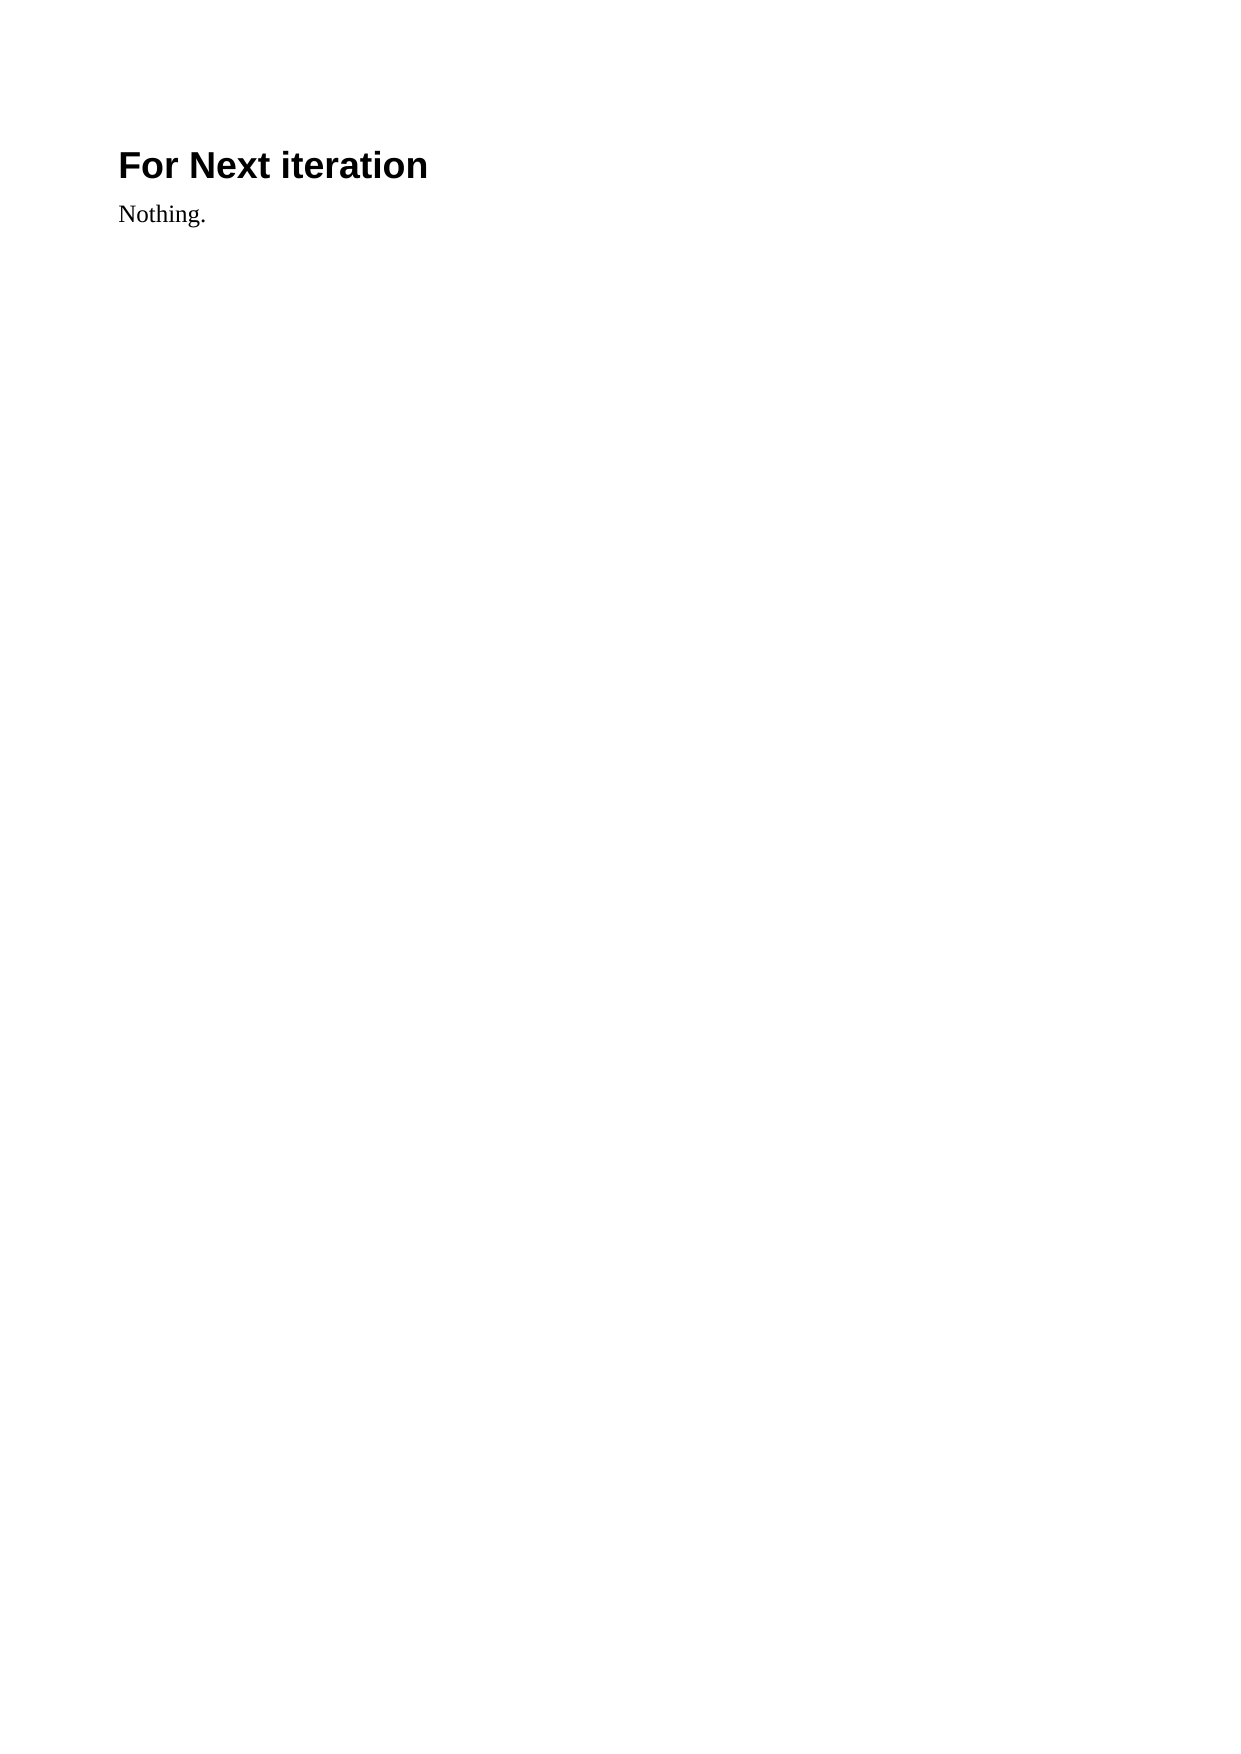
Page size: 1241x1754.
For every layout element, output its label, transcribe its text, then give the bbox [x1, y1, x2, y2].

text Nothing. [118, 199, 1122, 227]
subtitle For Next iteration [118, 143, 1122, 186]
